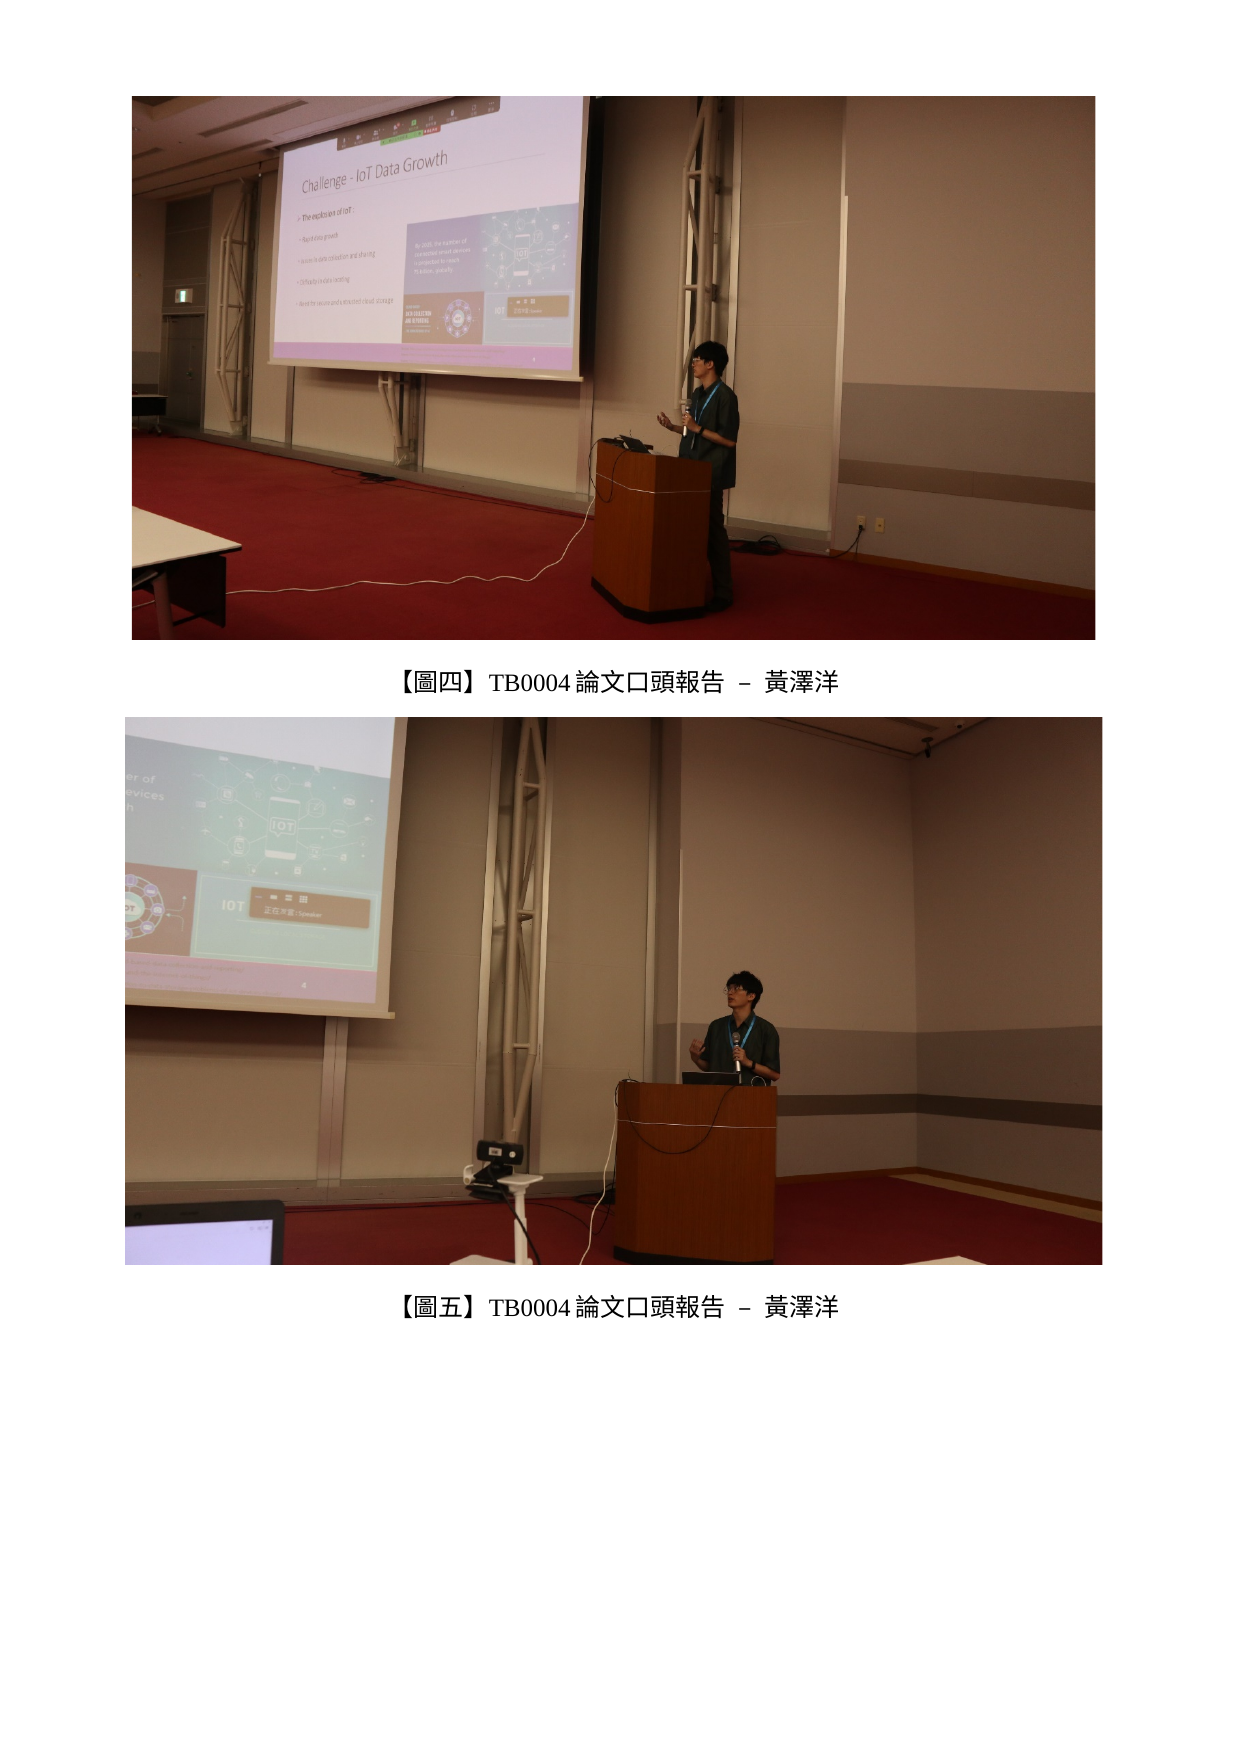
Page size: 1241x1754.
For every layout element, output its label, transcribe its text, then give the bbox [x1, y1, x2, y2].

text 【圖四】TB0004論文口頭報告 – 黃澤洋 [75, 639, 1152, 702]
text 【圖五】TB0004論文口頭報告 – 黃澤洋 [75, 1264, 1152, 1327]
